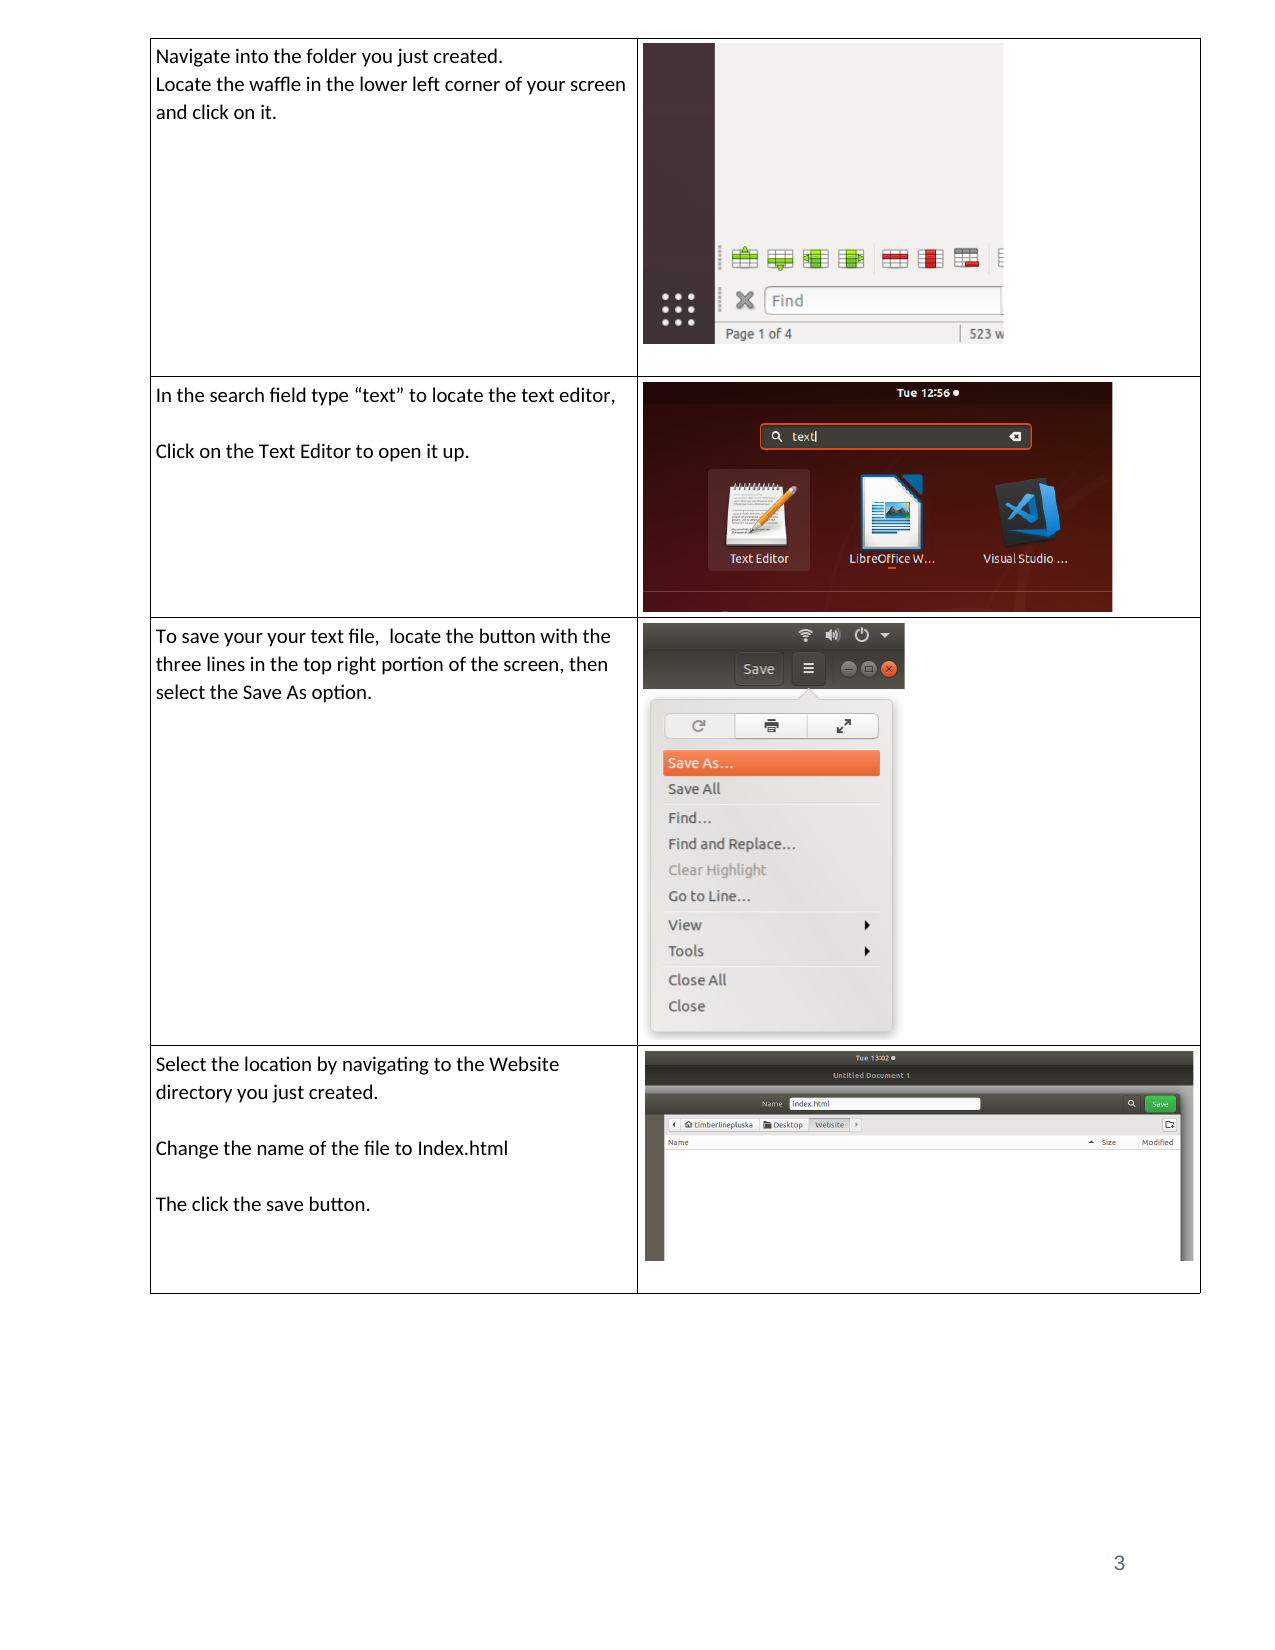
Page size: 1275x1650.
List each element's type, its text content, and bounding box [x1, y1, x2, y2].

table_cell [638, 618, 1200, 1045]
table_cell To save your your text file, locate the button with the three lines in the top right portion of the screen, then select the Save As option. [151, 618, 637, 1045]
table_cell Navigate into the folder you just created. Locate the waffle in the lower left corner of your screen and click on it. [151, 39, 637, 376]
table_cell Select the location by navigating to the Website directory you just created. Change the name of the file to Index.html The click the save button. [151, 1046, 637, 1292]
table_cell [638, 377, 1200, 617]
table_cell In the search field type “text” to locate the text editor, Click on the Text Editor to open it up. [151, 377, 637, 617]
table_cell [638, 1046, 1200, 1292]
table_cell [638, 39, 1200, 376]
